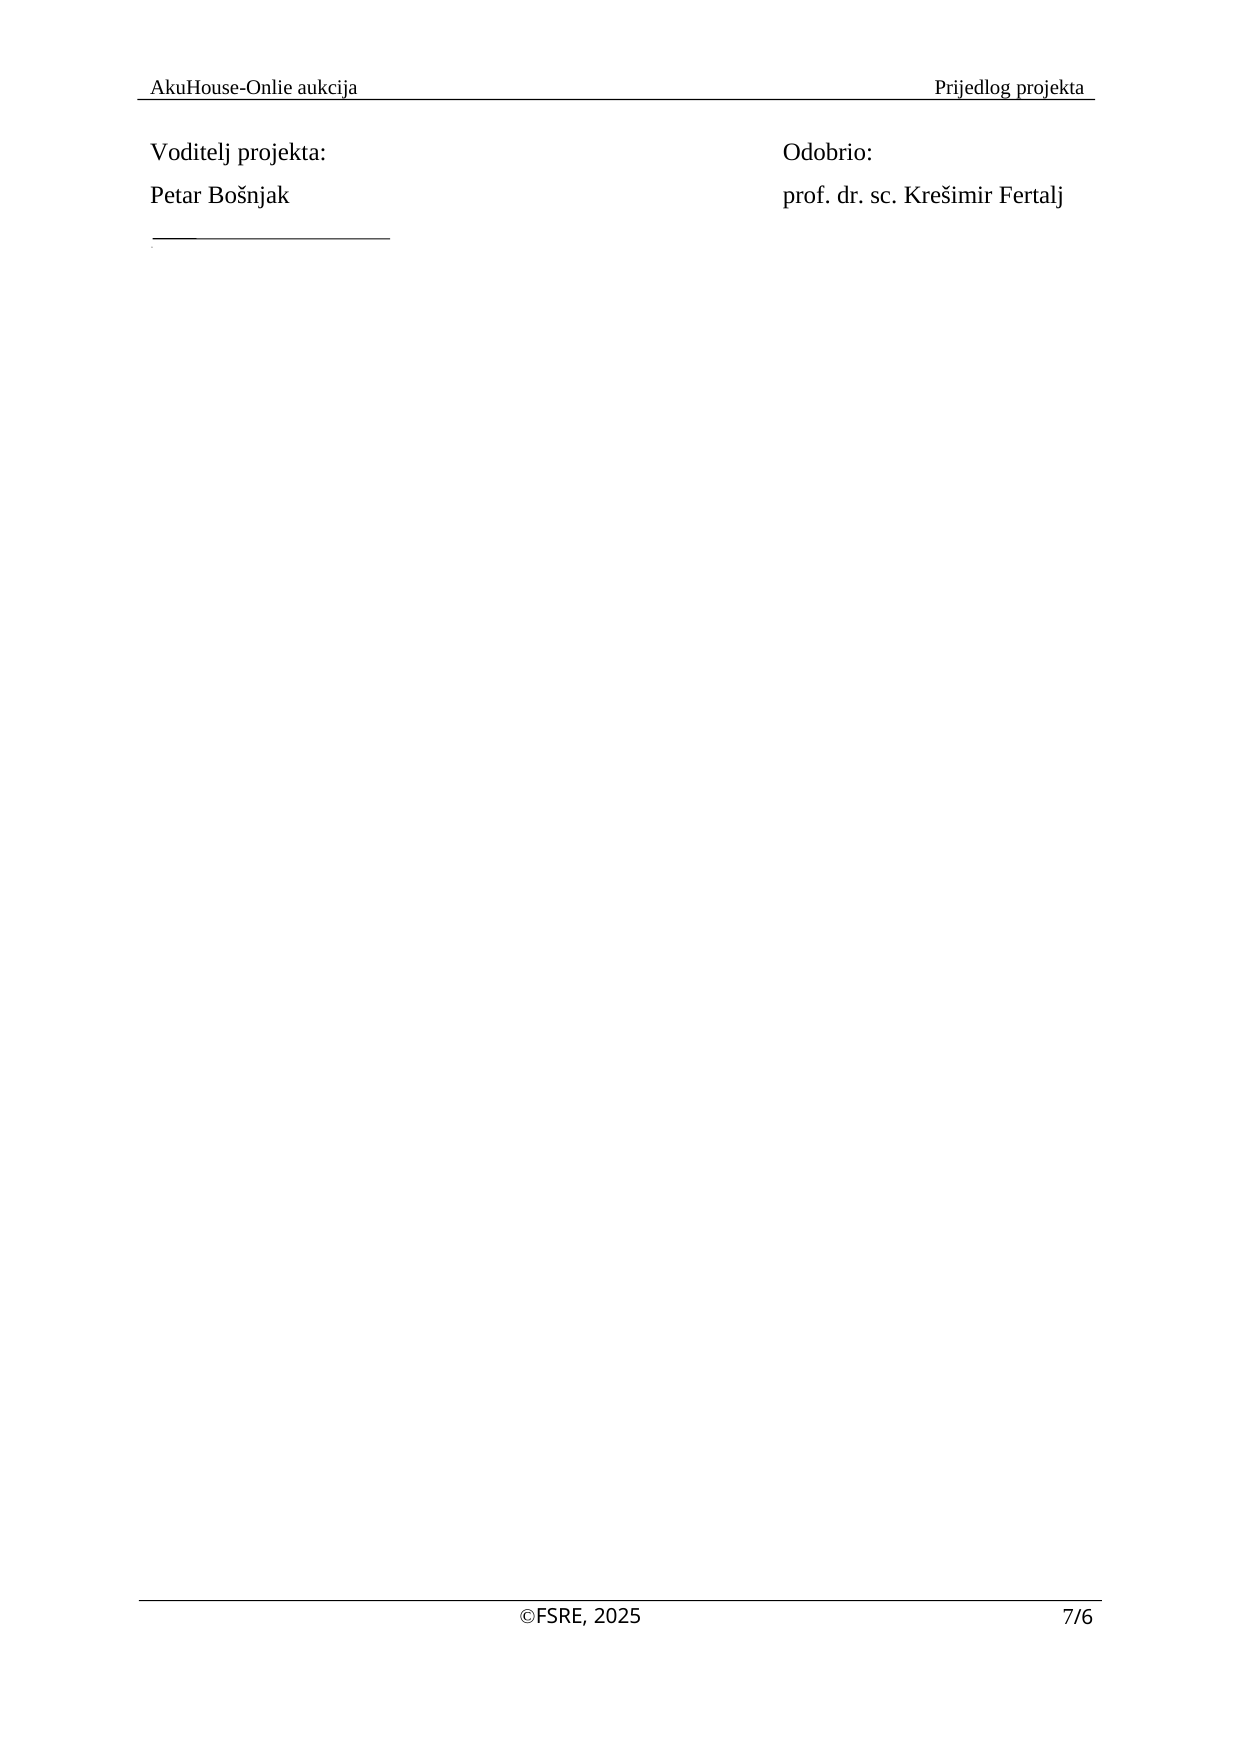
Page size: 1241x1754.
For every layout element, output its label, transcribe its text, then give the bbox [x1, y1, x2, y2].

text Odobrio: [783, 137, 1132, 166]
text prof. dr. sc. Krešimir Fertalj [783, 181, 1132, 209]
text Voditelj projekta: P e t a r Bošnjak [150, 137, 328, 208]
